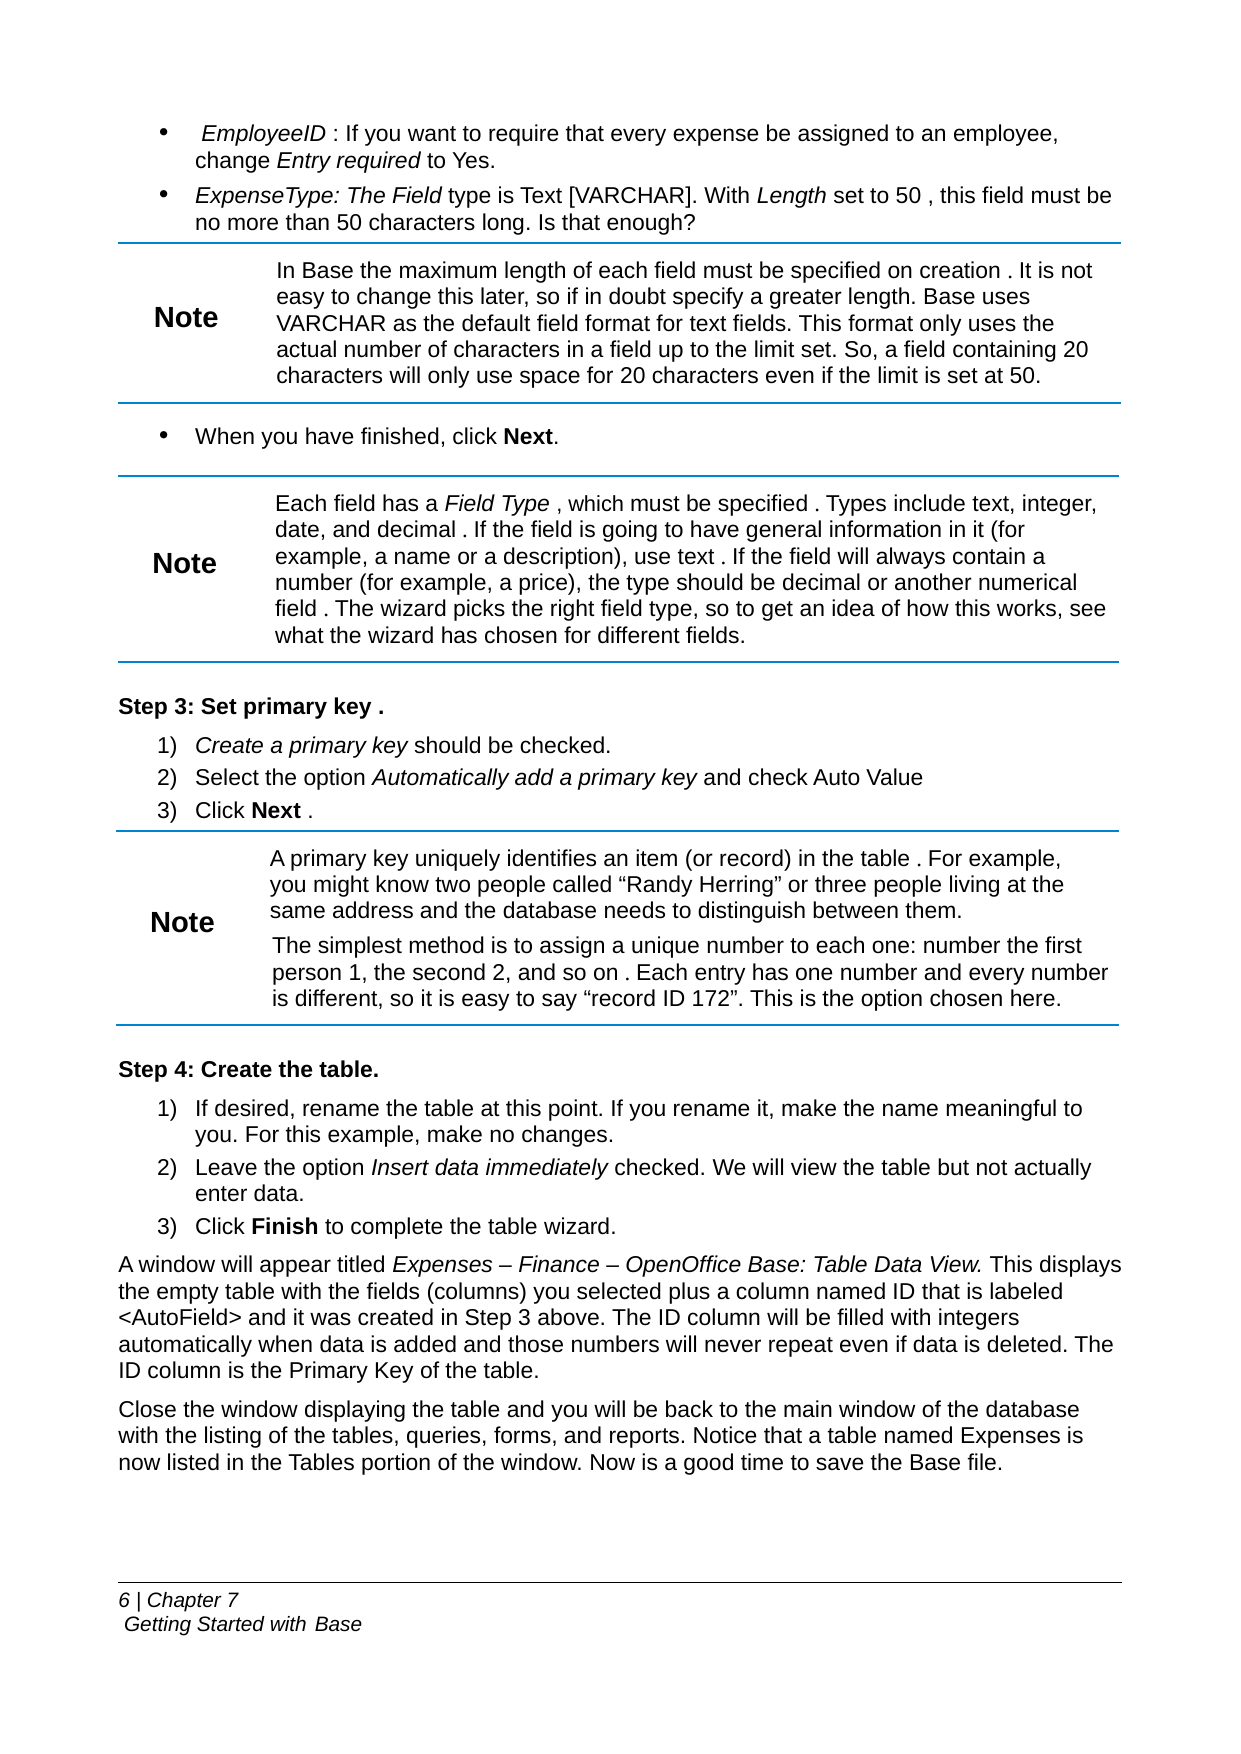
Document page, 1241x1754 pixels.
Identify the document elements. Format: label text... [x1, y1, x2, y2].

table_header In Base the maximum length of each field must be specified on creation . It is not easy to change this later, so if in doubt specify a greater length. Base uses VARCHAR as the default field format for text fields. This format only uses the actual number of characters in a field up to the limit set. So, a field containing 20 characters will only use space for 20 characters even if the limit is set at 50. [255, 244, 1121, 402]
list If desired, rename the table at this point. If you rename it, make the name meaningful to you. For this example, make no changes. [177, 1095, 1122, 1147]
text Step 4: Create the table. [118, 1056, 1122, 1082]
list ExpenseType: The Field type is Text [VARCHAR]. With Length set to 50 , this field must be no more than 50 characters long. Is that enough? [156, 180, 1122, 235]
text Step 3: Set primary key . [118, 693, 1122, 719]
table_header A primary key uniquely identifies an item (or record) in the table . For example, you might know two people called “Randy Herring” or three people living at the same address and the database needs to distinguish between them. The simplest method is to assign a unique number to each one: number the first person 1, the second 2, and so on . Each entry has one number and every number is different, so it is easy to say “record ID 172”. This is the option chosen here. [248, 832, 1119, 1024]
table_header Each field has a Field Type , which must be specified . Types include text, integer, date, and decimal . If the field is going to have general information in it (for example, a name or a description), use text . If the field will always contain a number (for example, a price), the type should be decimal or another numerical field . The wizard picks the right field type, so to get an idea of how this works, see what the wizard has chosen for different fields. [251, 477, 1119, 661]
list When you have finished, click Next. [156, 421, 1122, 451]
list EmployeeID : If you want to require that every expense be assigned to an employee, change Entry required to Yes. [156, 118, 1122, 174]
list Select the option Automatically add a primary key and check Auto Value [177, 764, 1122, 791]
table_header Note [118, 244, 255, 402]
text Close the window displaying the table and you will be back to the main window of the database with the listing of the tables, queries, forms, and reports. Notice that a table named Expenses is now listed in the Tables portion of the window. Now is a good time to save the Base file. [118, 1396, 1122, 1475]
list Leave the option Insert data immediately checked. We will view the table but not actually enter data. [177, 1154, 1122, 1206]
list Click Next . [177, 797, 1122, 823]
text A window will appear titled Expenses – Finance – OpenOffice Base: Table Data View. This displays the empty table with the fields (columns) you selected plus a column named ID that is labeled <AutoField> and it was created in Step 3 above. The ID column will be filled with integers automatically when data is added and those numbers will never repeat even if data is deleted. The ID column is the Primary Key of the table. [118, 1251, 1122, 1383]
table_header Note [118, 477, 251, 661]
table_header Note [116, 832, 248, 1024]
list Click Finish to complete the table wizard. [177, 1213, 1122, 1239]
list Create a primary key should be checked. [177, 732, 1122, 758]
